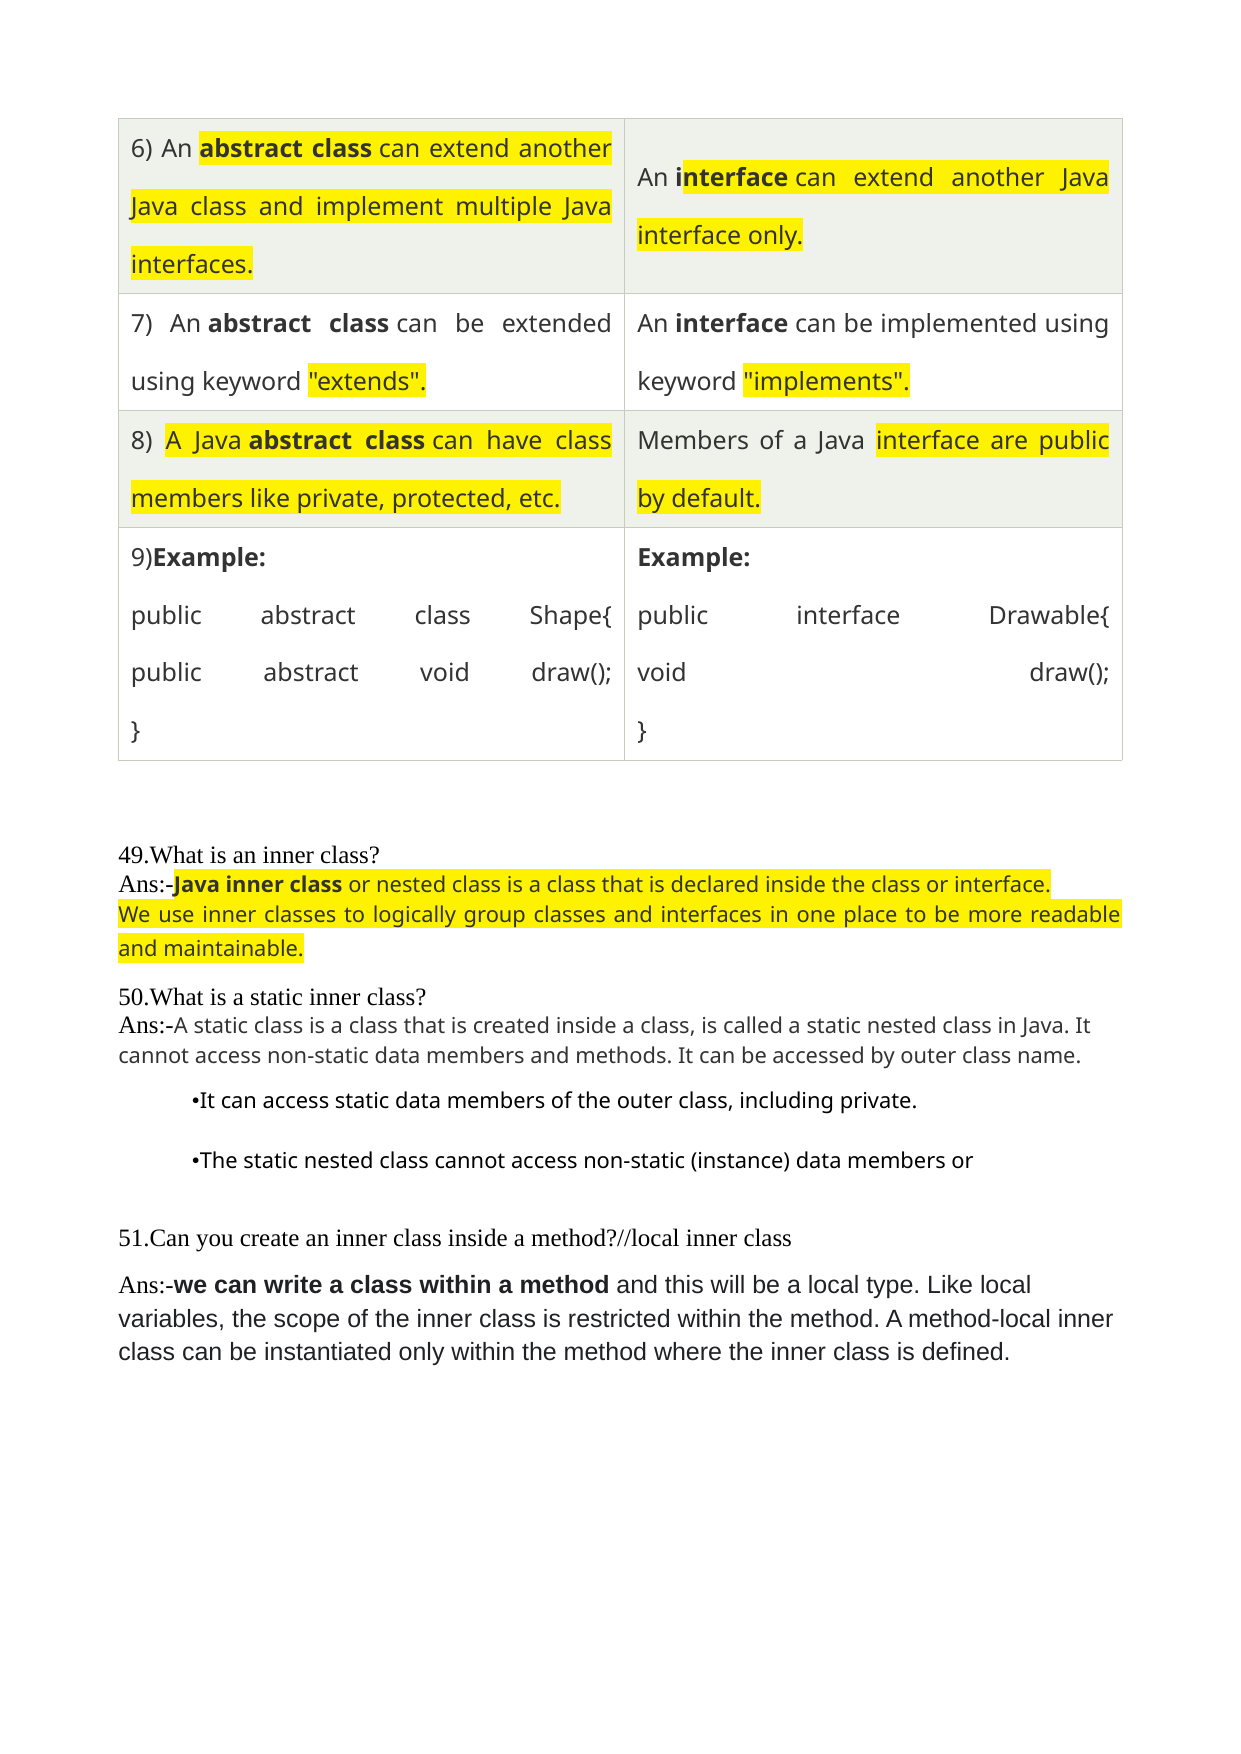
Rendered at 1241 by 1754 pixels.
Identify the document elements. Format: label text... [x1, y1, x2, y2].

text Ans:-Java inner class or nested class is a class that is declared inside the class or interface. [118, 869, 1122, 899]
table_cell An interface can extend another Java interface only. [625, 119, 1122, 293]
text 50.What is a static inner class? [118, 982, 1122, 1010]
table_cell Example: public interface Drawable{ void draw(); } [625, 528, 1122, 759]
text 51.Can you create an inner class inside a method?//local inner class [118, 1190, 1122, 1252]
table_cell 7) An abstract class can be extended using keyword "extends". [119, 294, 624, 410]
list It can access static data members of the outer class, including private. [118, 1076, 1122, 1115]
table_cell 8) A Java abstract class can have class members like private, protected, etc. [119, 411, 624, 527]
text 49.What is an inner class? [118, 840, 1122, 869]
list The static nested class cannot access non-static (instance) data members or [118, 1136, 1122, 1175]
table_cell An interface can be implemented using keyword "implements". [625, 294, 1122, 410]
table_cell Members of a Java interface are public by default. [625, 411, 1122, 527]
text Ans:-we can write a class within a method and this will be a local type. Like local variables, the scope of the inner class is restricted within the method. A method-local inner class can be instantiated only within the method where the inner class is defined. [118, 1270, 1122, 1365]
table_cell 6) An abstract class can extend another Java class and implement multiple Java interfaces. [119, 119, 624, 293]
table_cell 9)Example: public abstract class Shape{ public abstract void draw(); } [119, 528, 624, 759]
text We use inner classes to logically group classes and interfaces in one place to be more readable and maintainable. [118, 899, 1122, 963]
text Ans:-A static class is a class that is created inside a class, is called a static nested class in Java. It cannot access non-static data members and methods. It can be accessed by outer class name. [118, 1010, 1122, 1070]
